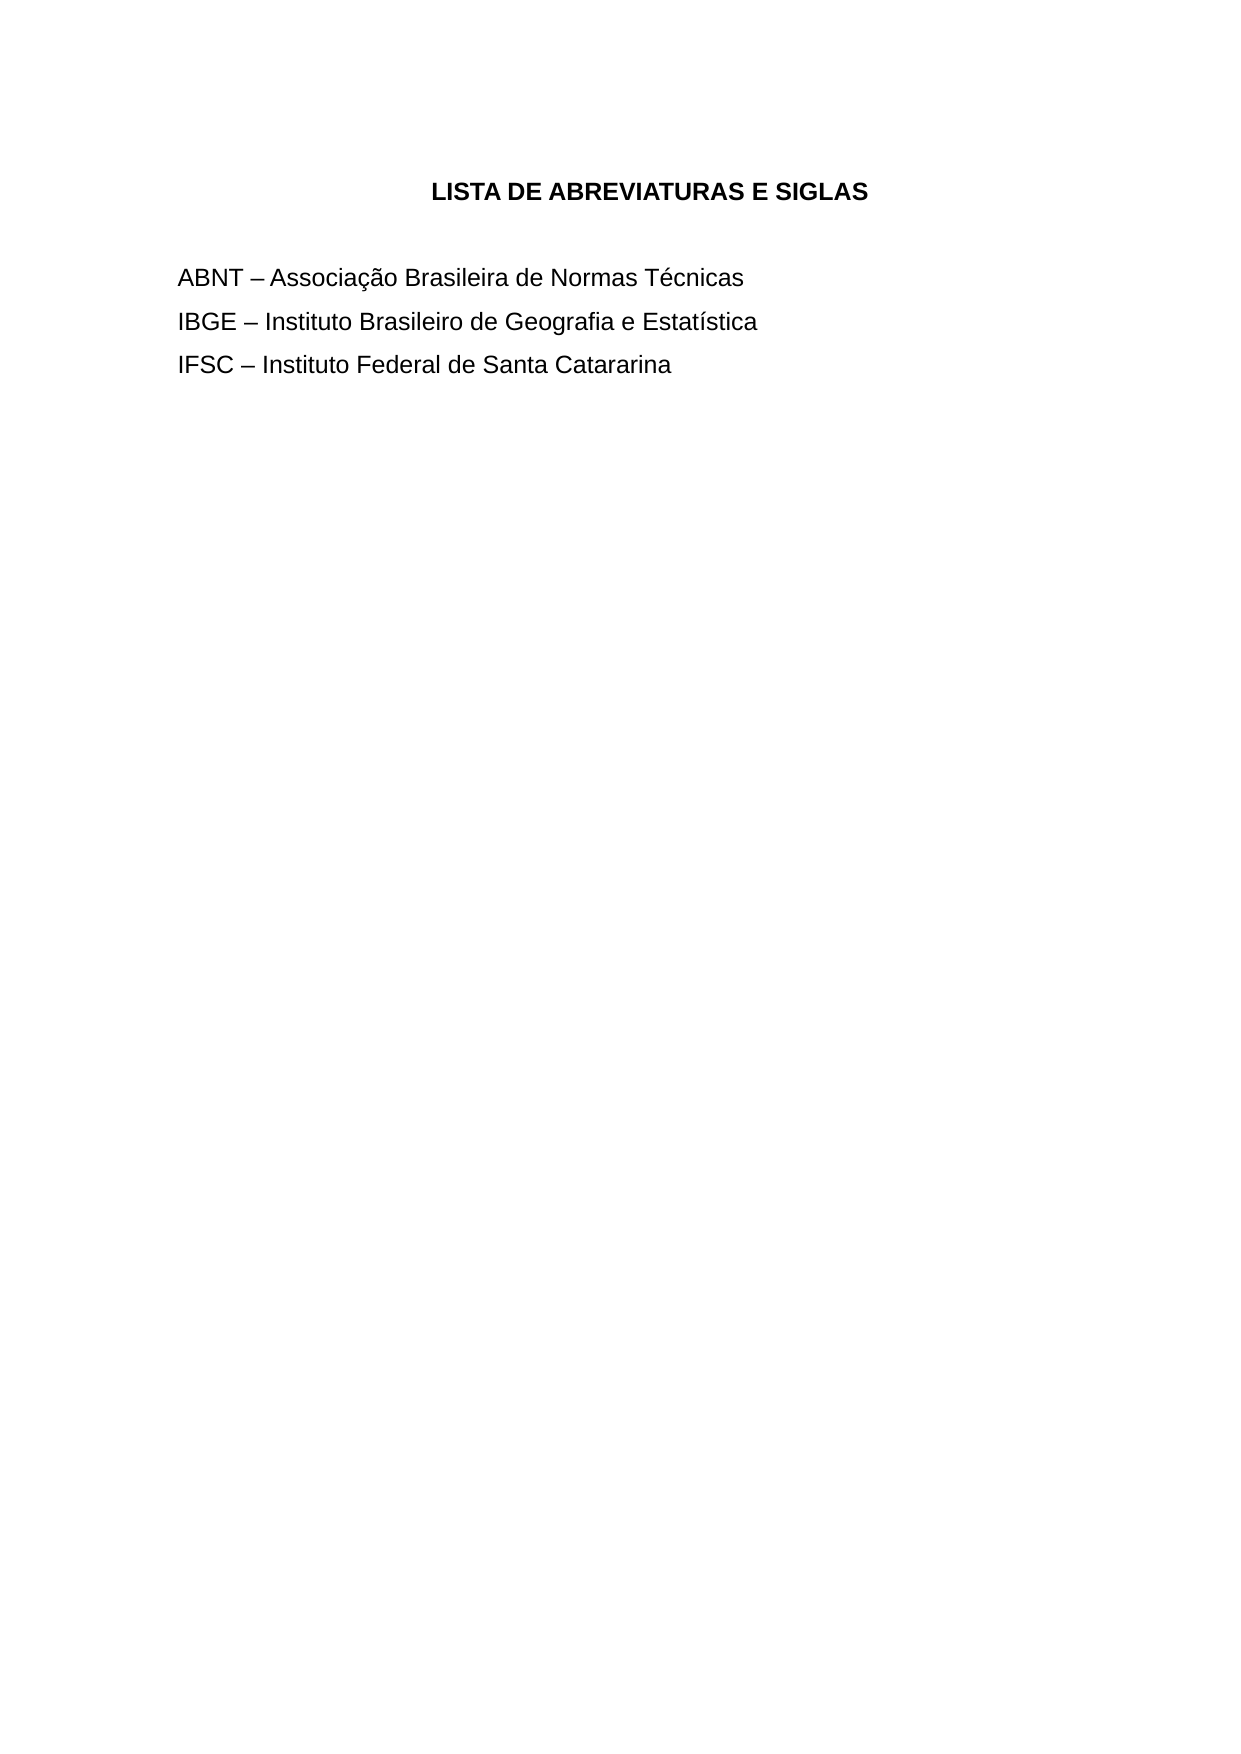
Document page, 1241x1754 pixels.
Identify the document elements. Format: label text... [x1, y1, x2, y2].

text IBGE – Instituto Brasileiro de Geografia e Estatística [177, 307, 1122, 335]
text ABNT – Associação Brasileira de Normas Técnicas [177, 263, 1122, 292]
text LISTA DE ABREVIATURAS E SIGLAS [177, 177, 1122, 206]
text IFSC – Instituto Federal de Santa Catararina [177, 350, 1122, 378]
